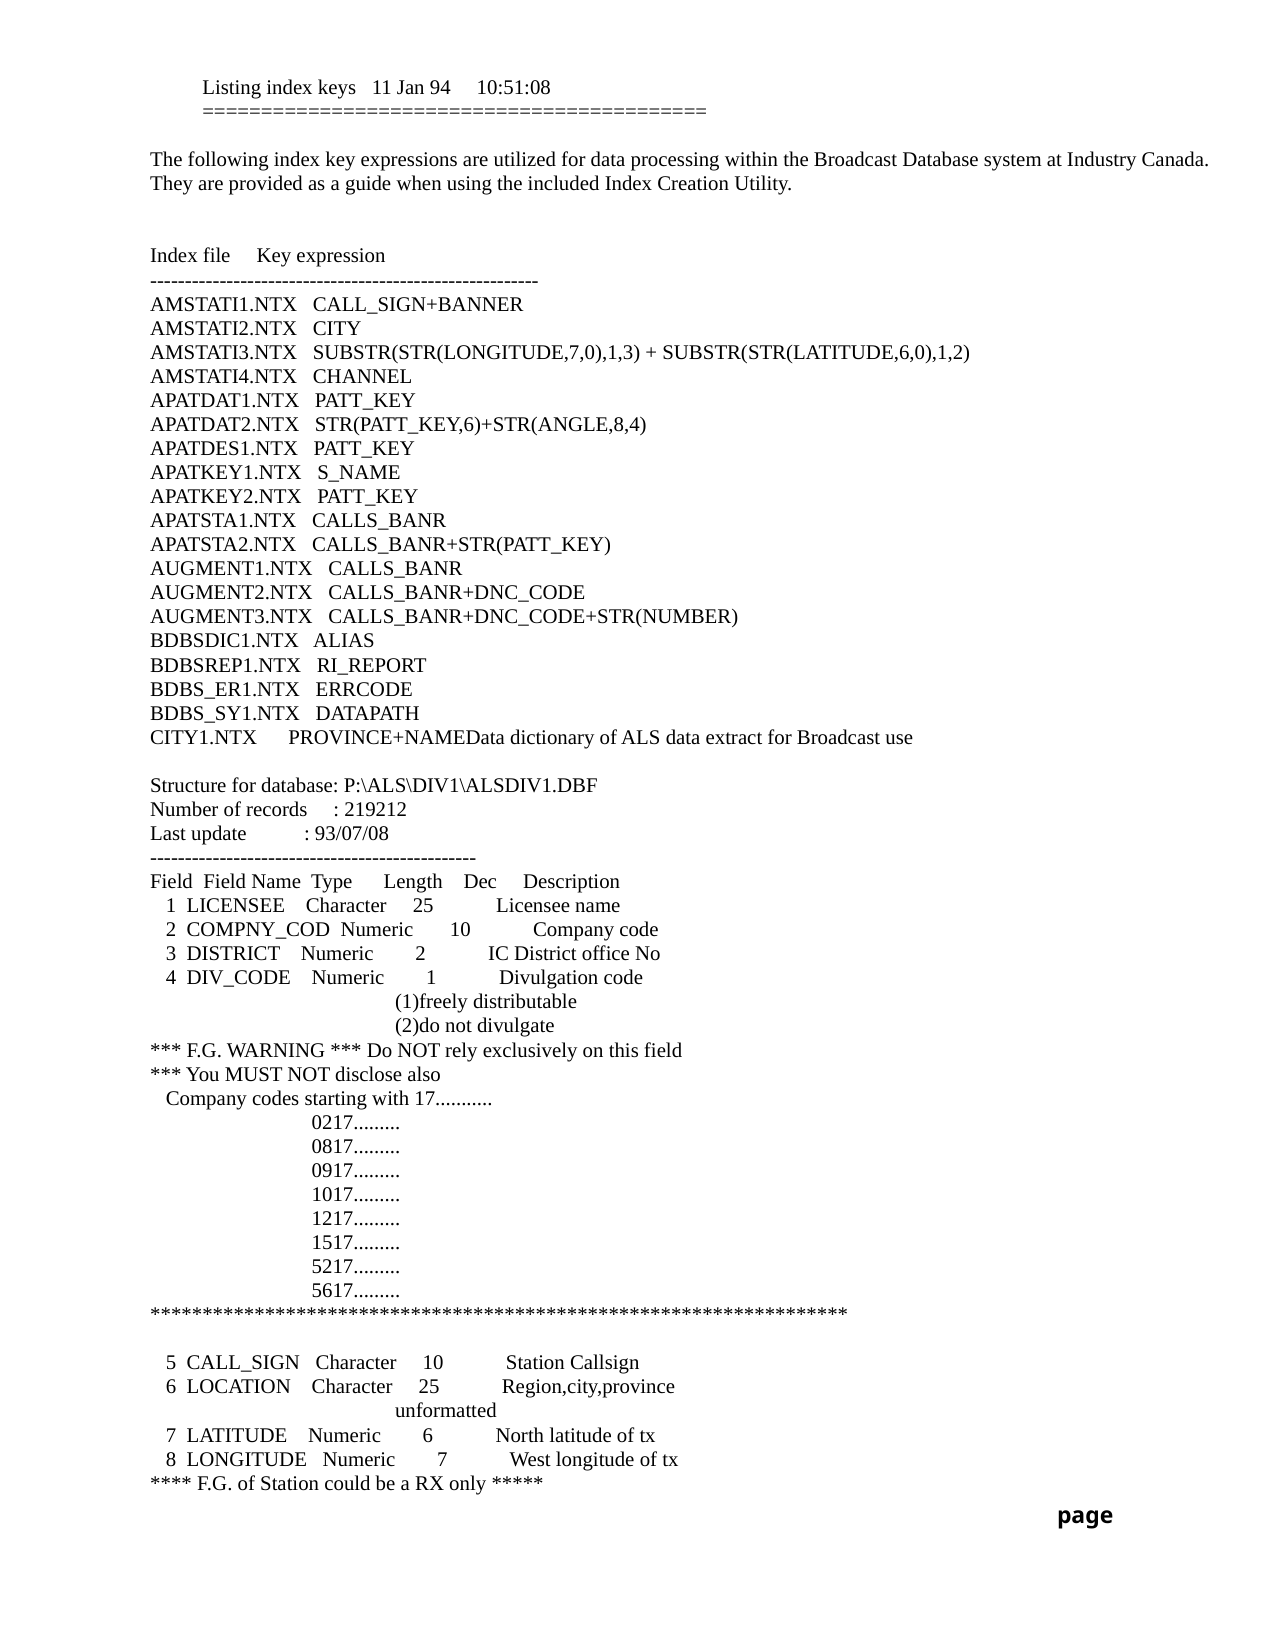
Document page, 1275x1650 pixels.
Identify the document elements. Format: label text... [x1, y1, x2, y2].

text 3 DISTRICT Numeric 2 IC District office No [150, 941, 1215, 965]
text 4 DIV_CODE Numeric 1 Divulgation code [150, 965, 1215, 989]
text 0917......... [150, 1158, 1215, 1182]
text **** F.G. of Station could be a RX only ***** [150, 1471, 1215, 1495]
text 1017......... [150, 1182, 1215, 1206]
text AUGMENT3.NTX CALLS_BANR+DNC_CODE+STR(NUMBER) [150, 604, 1215, 628]
text AMSTATI4.NTX CHANNEL [150, 364, 1215, 388]
text The following index key expressions are utilized for data processing within the Broadcast Database system at Industry Canada. They are provided as a guide when using the included Index Creation Utility. [150, 147, 1215, 195]
text APATDES1.NTX PATT_KEY [150, 436, 1215, 460]
text 6 LOCATION Character 25 Region,city,province [150, 1374, 1215, 1398]
text AUGMENT2.NTX CALLS_BANR+DNC_CODE [150, 580, 1215, 604]
text Number of records : 219212 [150, 797, 1215, 821]
text Structure for database: P:\ALS\DIV1\ALSDIV1.DBF [150, 773, 1215, 797]
text AMSTATI3.NTX SUBSTR(STR(LONGITUDE,7,0),1,3) + SUBSTR(STR(LATITUDE,6,0),1,2) [150, 340, 1215, 364]
text unformatted [150, 1398, 1215, 1422]
text 1217......... [150, 1206, 1215, 1230]
text 0817......... [150, 1134, 1215, 1158]
text 1517......... [150, 1230, 1215, 1254]
text APATKEY2.NTX PATT_KEY [150, 484, 1215, 508]
text Field Field Name Type Length Dec Description [150, 869, 1215, 893]
text AMSTATI2.NTX CITY [150, 316, 1215, 340]
text =========================================== [150, 99, 1215, 123]
text AUGMENT1.NTX CALLS_BANR [150, 556, 1215, 580]
text Listing index keys 11 Jan 94 10:51:08 [150, 75, 1215, 99]
text APATSTA1.NTX CALLS_BANR [150, 508, 1215, 532]
text *** You MUST NOT disclose also [150, 1062, 1215, 1086]
text CITY1.NTX PROVINCE+NAMEData dictionary of ALS data extract for Broadcast use [150, 725, 1215, 749]
text 5 CALL_SIGN Character 10 Station Callsign [150, 1350, 1215, 1374]
text 8 LONGITUDE Numeric 7 West longitude of tx [150, 1447, 1215, 1471]
text BDBS_SY1.NTX DATAPATH [150, 701, 1215, 725]
text -------------------------------------------------------- [150, 267, 1215, 292]
text BDBS_ER1.NTX ERRCODE [150, 677, 1215, 701]
text 2 COMPNY_COD Numeric 10 Company code [150, 917, 1215, 941]
text APATSTA2.NTX CALLS_BANR+STR(PATT_KEY) [150, 532, 1215, 556]
text ******************************************************************* [150, 1302, 1215, 1326]
text 5617......... [150, 1278, 1215, 1302]
text Company codes starting with 17........... [150, 1086, 1215, 1110]
text 5217......... [150, 1254, 1215, 1278]
text APATDAT2.NTX STR(PATT_KEY,6)+STR(ANGLE,8,4) [150, 412, 1215, 436]
text *** F.G. WARNING *** Do NOT rely exclusively on this field [150, 1037, 1215, 1062]
text APATKEY1.NTX S_NAME [150, 460, 1215, 484]
text BDBSDIC1.NTX ALIAS [150, 628, 1215, 652]
text (1)freely distributable [150, 989, 1215, 1013]
text 0217......... [150, 1110, 1215, 1134]
text ----------------------------------------------- [150, 845, 1215, 869]
text APATDAT1.NTX PATT_KEY [150, 388, 1215, 412]
text (2)do not divulgate [150, 1013, 1215, 1037]
text Index file Key expression [150, 243, 1215, 267]
text 7 LATITUDE Numeric 6 North latitude of tx [150, 1422, 1215, 1447]
text Last update : 93/07/08 [150, 821, 1215, 845]
text AMSTATI1.NTX CALL_SIGN+BANNER [150, 292, 1215, 316]
text BDBSREP1.NTX RI_REPORT [150, 652, 1215, 677]
text 1 LICENSEE Character 25 Licensee name [150, 893, 1215, 917]
